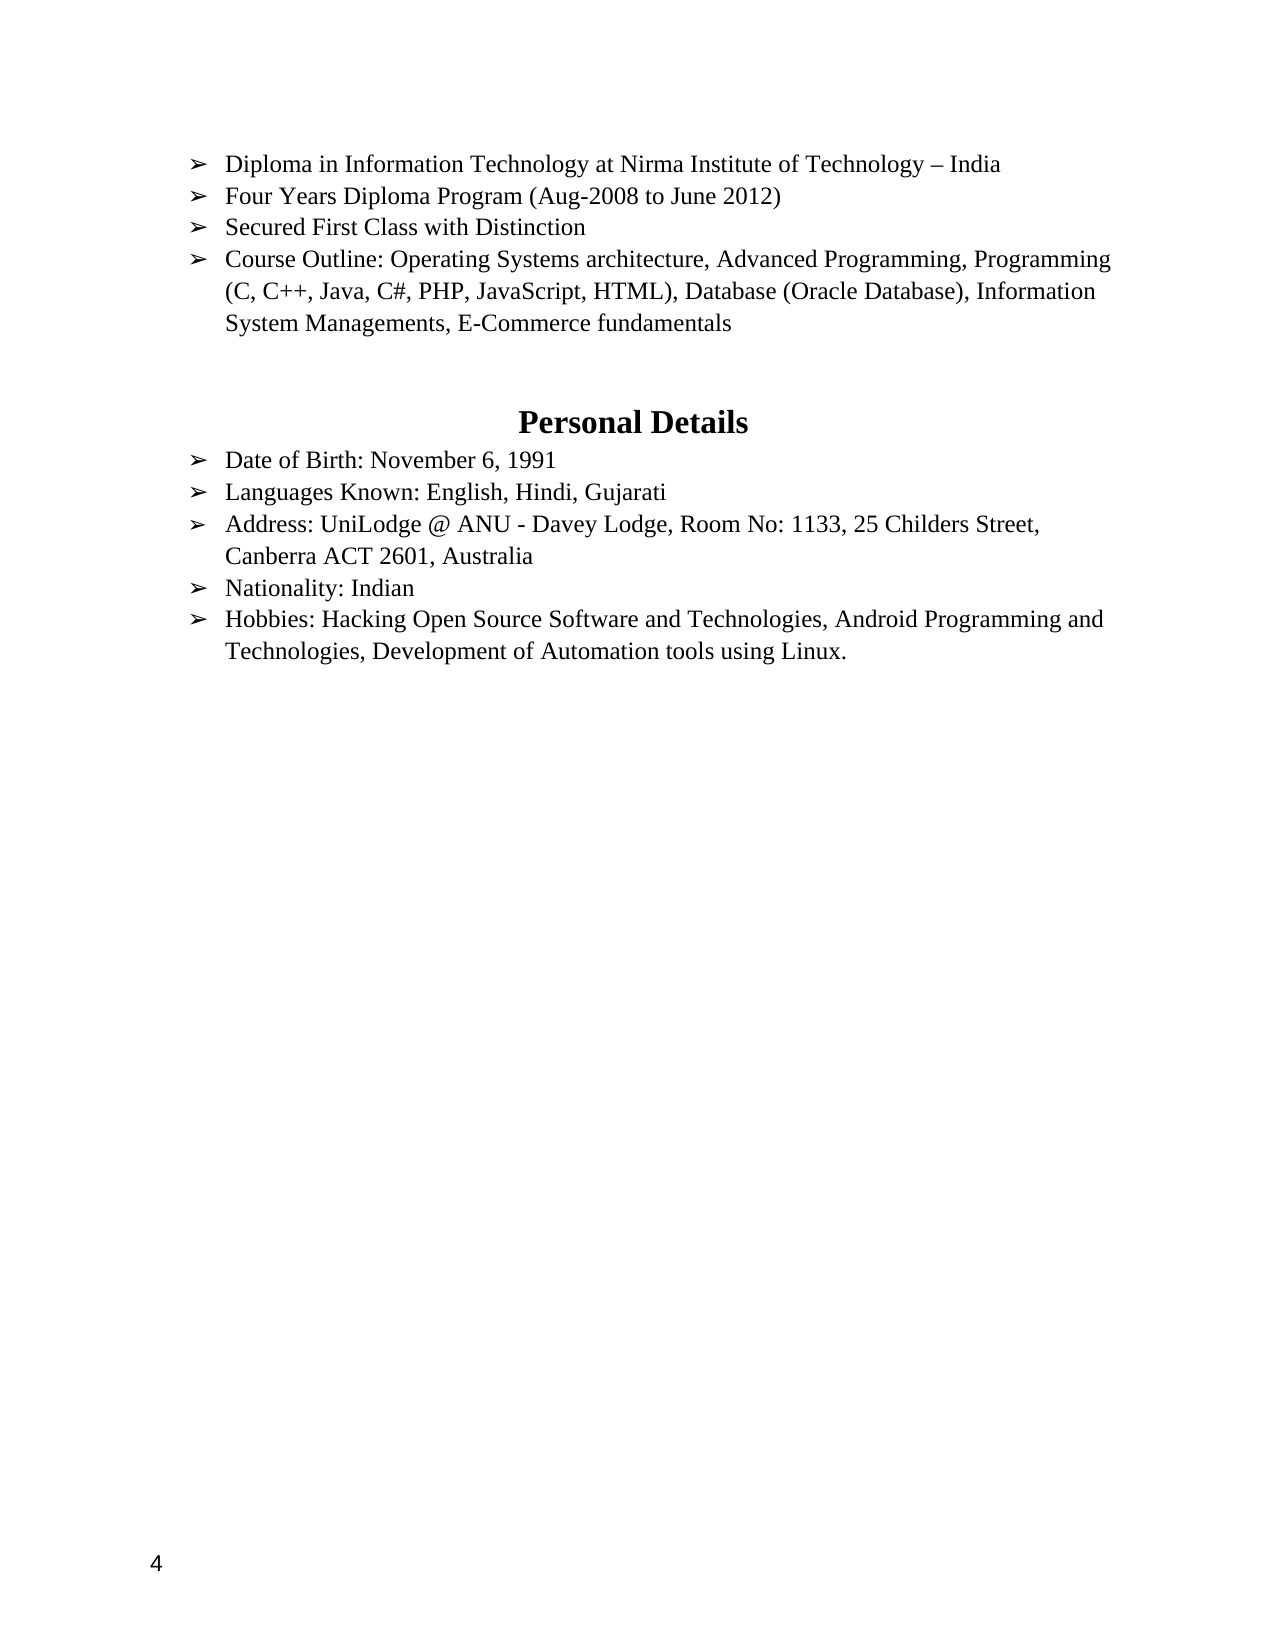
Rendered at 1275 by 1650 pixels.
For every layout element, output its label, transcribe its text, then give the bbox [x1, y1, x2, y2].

list Languages Known: English, Hindi, Gujarati [187, 478, 1125, 506]
list Four Years Diploma Program (Aug-2008 to June 2012) [187, 182, 1125, 209]
list Nationality: Indian [187, 574, 1125, 601]
list Date of Birth: November 6, 1991 [187, 447, 1125, 474]
text Personal Details [150, 404, 1125, 441]
list Diploma in Information Technology at Nirma Institute of Technology – India [187, 150, 1125, 178]
list Course Outline: Operating Systems architecture, Advanced Programming, Programming (C, C++, Java, C#, PHP, JavaScript, HTML), Database (Oracle Database), Information System Managements, E-Commerce fundamentals [187, 245, 1125, 337]
list Address: UniLodge @ ANU - Davey Lodge, Room No: 1133, 25 Childers Street, Canberra ACT 2601, Australia [187, 510, 1125, 569]
list Hobbies: Hacking Open Source Software and Technologies, Android Programming and Technologies, Development of Automation tools using Linux. [187, 605, 1125, 665]
list Secured First Class with Distinction [187, 213, 1125, 241]
